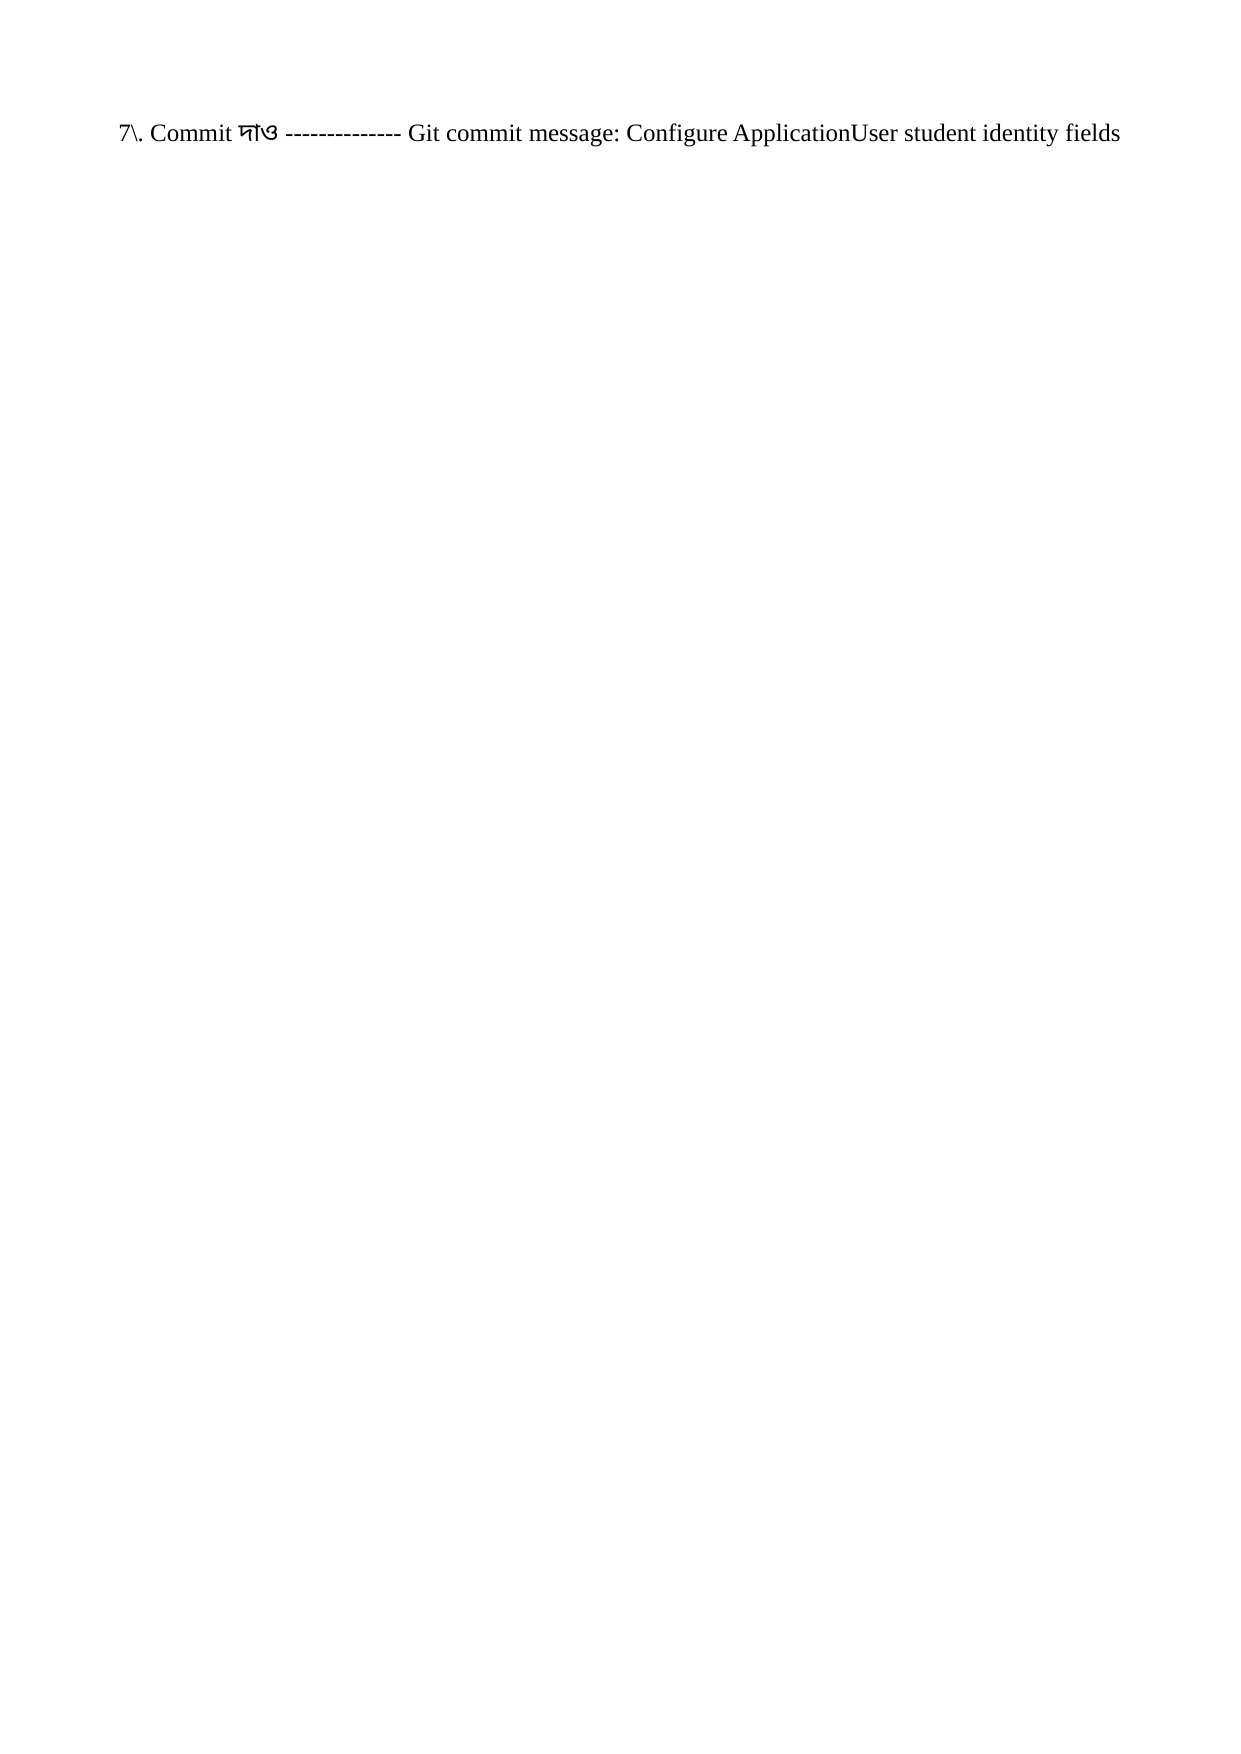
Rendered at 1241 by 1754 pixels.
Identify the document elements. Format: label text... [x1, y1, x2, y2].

text 7\. Commit দাও -------------- Git commit message: Configure ApplicationUser student identity fields [118, 118, 1122, 152]
